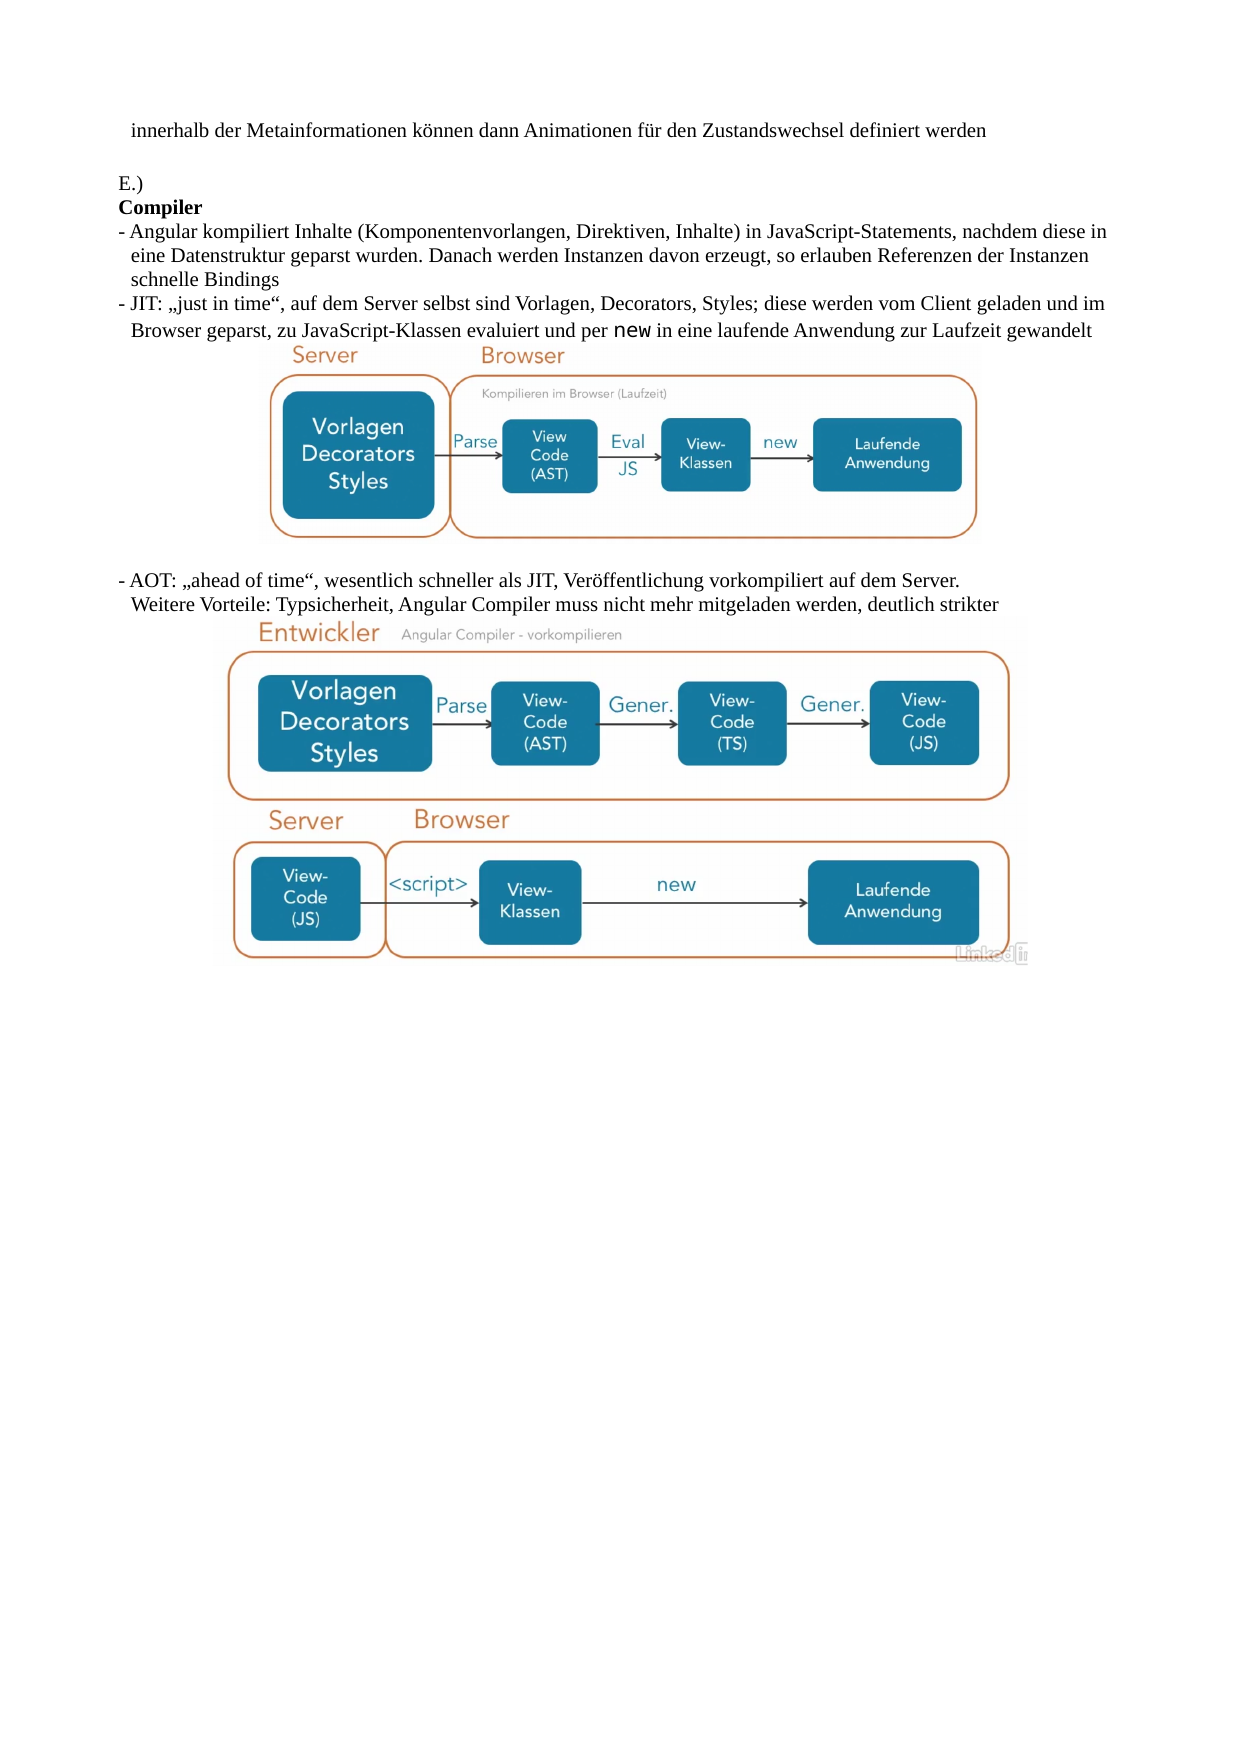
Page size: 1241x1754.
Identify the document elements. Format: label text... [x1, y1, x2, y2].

picture [212, 616, 1028, 966]
picture [258, 343, 982, 544]
text - AOT: „ahead of time“, wesentlich schneller als JIT, Veröffentlichung vorkompiliert auf dem Server. [118, 568, 1122, 592]
text Weitere Vorteile: Typsicherheit, Angular Compiler muss nicht mehr mitgeladen werden, deutlich strikter [118, 592, 1122, 616]
text innerhalb der Metainformationen können dann Animationen für den Zustandswechsel definiert werden [118, 118, 1122, 142]
text - Angular kompiliert Inhalte (Komponentenvorlangen, Direktiven, Inhalte) in JavaScript-Statements, nachdem diese in eine Datenstruktur geparst wurden. Danach werden Instanzen davon erzeugt, so erlauben Referenzen der Instanzen schnelle Bindings [118, 219, 1122, 291]
text - JIT: „just in time“, auf dem Server selbst sind Vorlagen, Decorators, Styles; diese werden vom Client geladen und im Browser geparst, zu JavaScript-Klassen evaluiert und per new in eine laufende Anwendung zur Laufzeit gewandelt [118, 291, 1122, 344]
text E.) Compiler [118, 171, 1122, 219]
